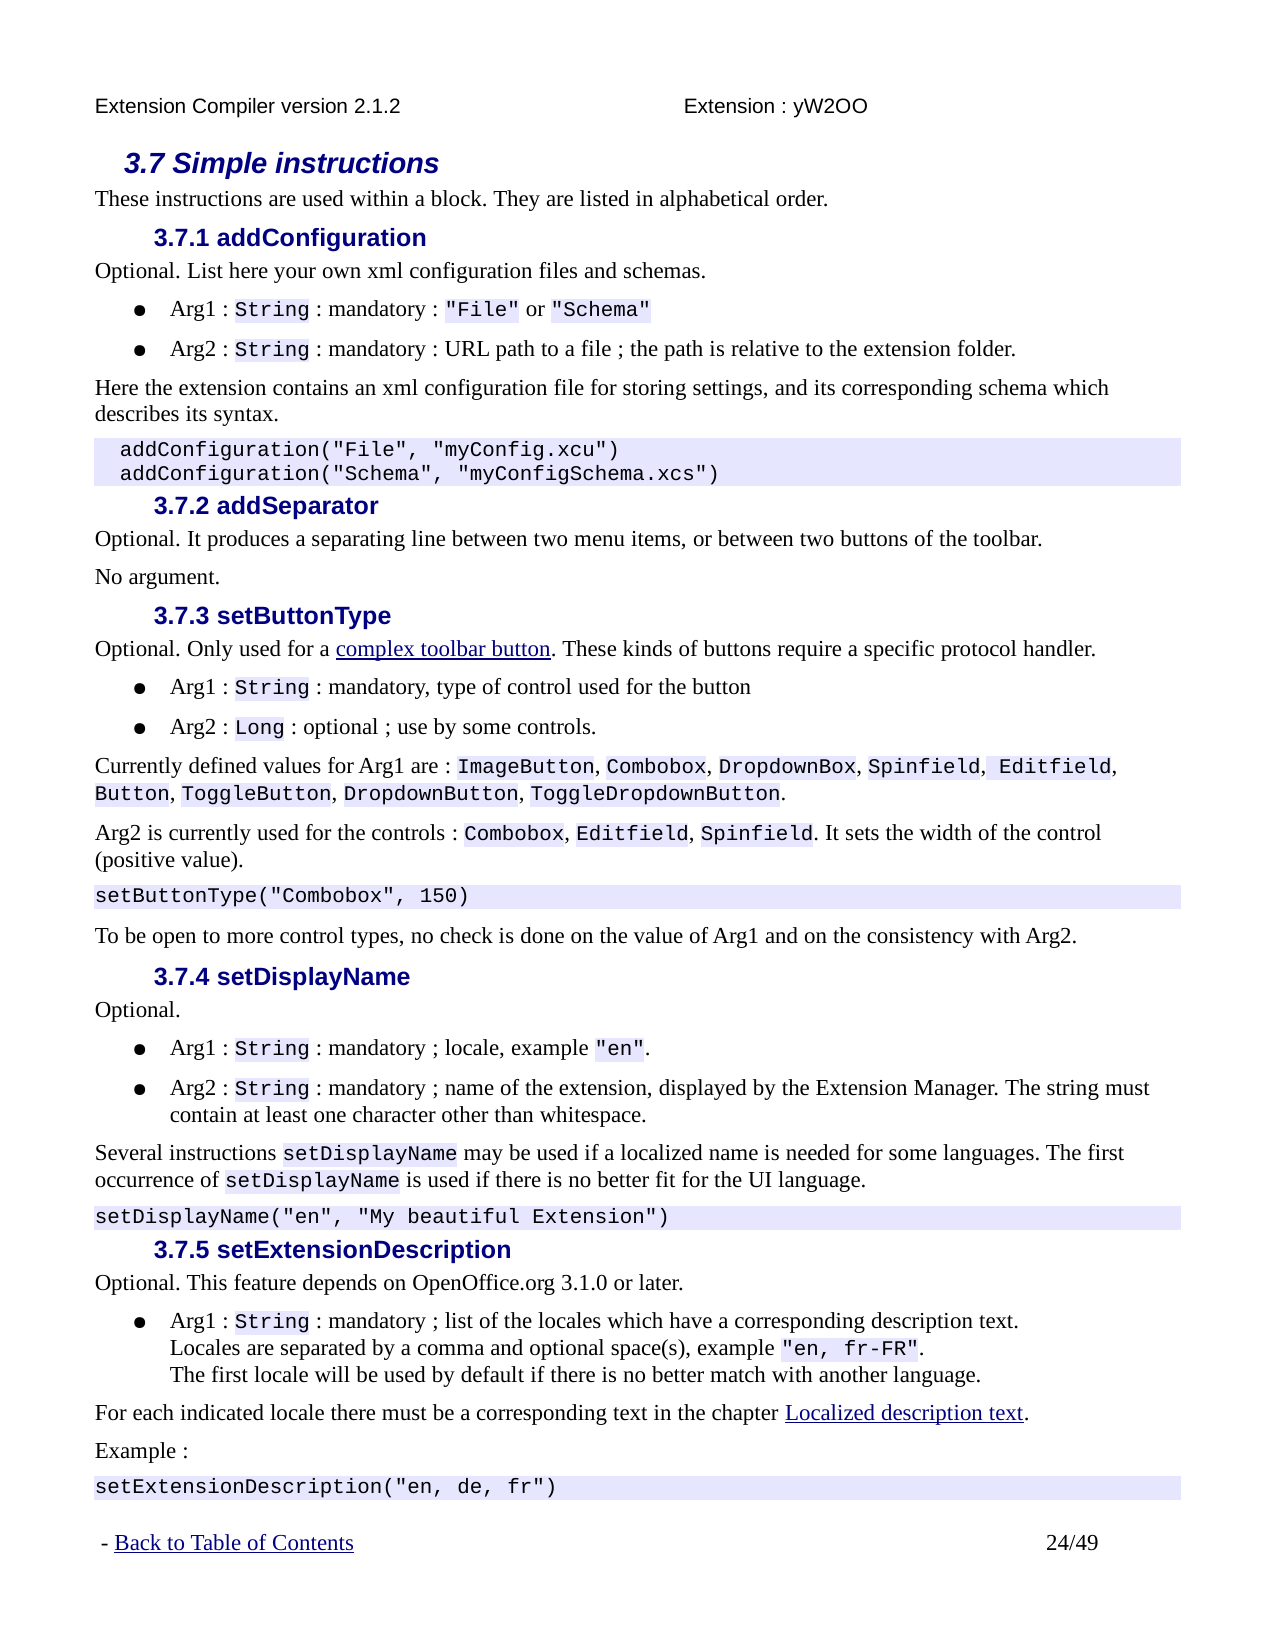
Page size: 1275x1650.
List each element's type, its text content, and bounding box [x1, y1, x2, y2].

text Several instructions setDisplayName may be used if a localized name is needed for some languages. The first occurrence of setDisplayName is used if there is no better fit for the UI language. [94, 1140, 1181, 1194]
list Arg1 : String : mandatory, type of control used for the button [132, 674, 1181, 701]
text Optional. It produces a separating line between two menu items, or between two buttons of the toolbar. [94, 526, 1181, 552]
text Arg2 is currently used for the controls : Combobox, Editfield, Spinfield. It sets the width of the control (positive value). [94, 820, 1181, 872]
text Optional. List here your own xml configuration files and schemas. [94, 258, 1181, 283]
text setButtonType("Combobox", 150) [94, 885, 1181, 909]
list Arg1 : String : mandatory ; locale, example "en". [132, 1035, 1181, 1062]
text For each indicated locale there must be a corresponding text in the chapter Localized description text. [94, 1400, 1181, 1426]
list Arg1 : String : mandatory : "File" or "Schema" [132, 296, 1181, 323]
subtitle addConfiguration [153, 224, 1181, 252]
text Optional. Only used for a complex toolbar button. These kinds of buttons require a specific protocol handler. [94, 636, 1181, 662]
text Optional. This feature depends on OpenOffice.org 3.1.0 or later. [94, 1270, 1181, 1296]
list Arg2 : String : mandatory ; name of the extension, displayed by the Extension Manager. The string must contain at least one character other than whitespace. [132, 1075, 1181, 1127]
text Currently defined values for Arg1 are : ImageButton, Combobox, DropdownBox, Spinfield, Editfield, Button, ToggleButton, DropdownButton, ToggleDropdownButton. [94, 753, 1181, 807]
text No argument. [94, 564, 1181, 590]
text setExtensionDescription("en, de, fr") [94, 1476, 1181, 1500]
list Arg2 : String : mandatory : URL path to a file ; the path is relative to the extension folder. [132, 335, 1181, 362]
list Arg1 : String : mandatory ; list of the locales which have a corresponding description text. Locales are separated by a comma and optional space(s), example "en, fr-FR". The first locale will be used by default if there is no better match with another language. [132, 1308, 1181, 1388]
text addConfiguration("Schema", "myConfigSchema.xcs") [94, 462, 1181, 486]
text setDisplayName("en", "My beautiful Extension") [94, 1206, 1181, 1230]
subtitle Simple instructions [124, 147, 1181, 180]
text Example : [94, 1438, 1181, 1464]
text Optional. [94, 997, 1181, 1023]
subtitle setDisplayName [153, 963, 1181, 991]
subtitle setExtensionDescription [153, 1236, 1181, 1264]
text addConfiguration("File", "myConfig.xcu") [94, 438, 1181, 462]
subtitle setButtonType [153, 602, 1181, 630]
subtitle addSeparator [153, 492, 1181, 520]
text Here the extension contains an xml configuration file for storing settings, and its corresponding schema which describes its syntax. [94, 375, 1181, 426]
text To be open to more control types, no check is done on the value of Arg1 and on the consistency with Arg2. [94, 923, 1181, 949]
list Arg2 : Long : optional ; use by some controls. [132, 714, 1181, 741]
text These instructions are used within a block. They are listed in alphabetical order. [94, 186, 1181, 211]
